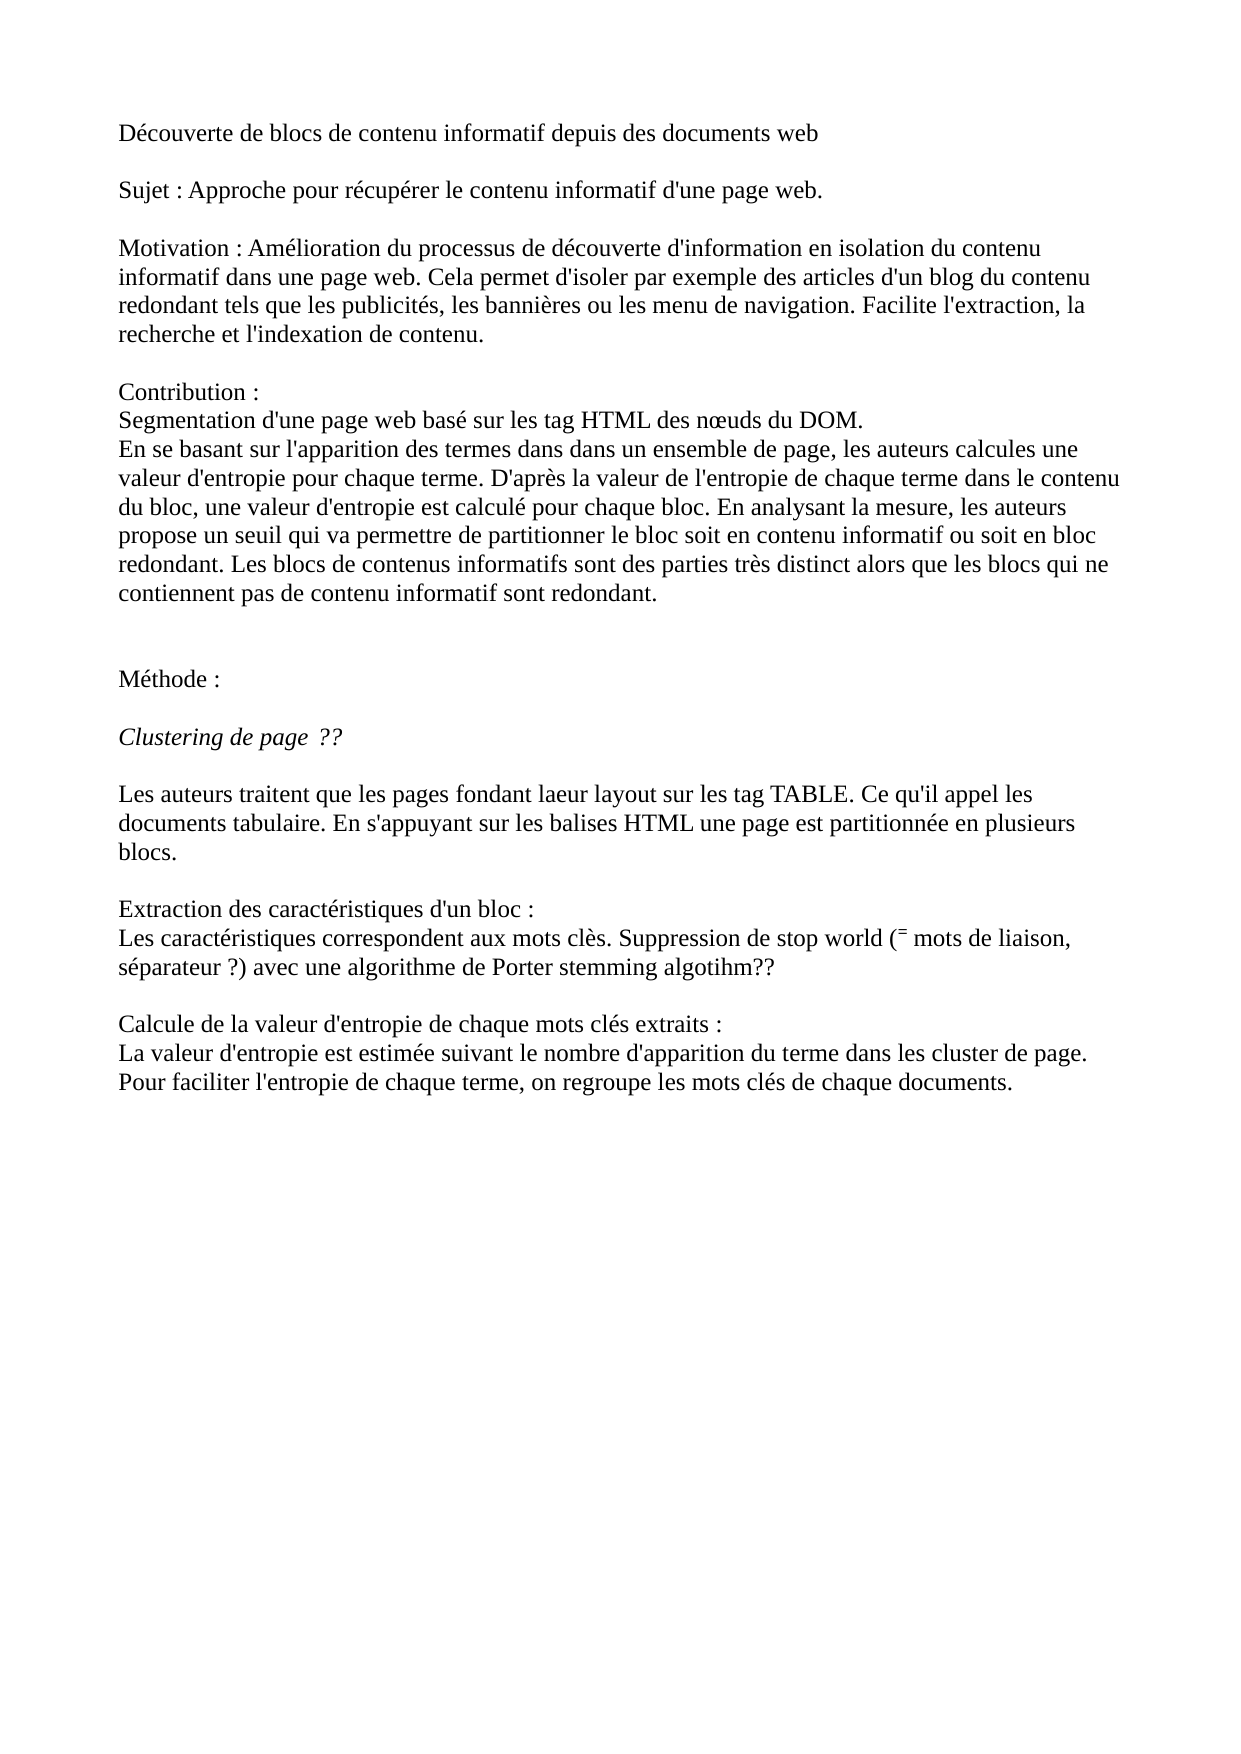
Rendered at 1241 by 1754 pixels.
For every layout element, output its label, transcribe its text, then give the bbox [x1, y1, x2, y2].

text Extraction des caractéristiques d'un bloc : [118, 894, 1122, 923]
text Calcule de la valeur d'entropie de chaque mots clés extraits : [118, 1009, 1122, 1038]
text Découverte de blocs de contenu informatif depuis des documents web [118, 118, 1122, 147]
text Clustering de page ?? [118, 722, 1122, 751]
text Méthode : [118, 664, 1122, 693]
text Les auteurs traitent que les pages fondant laeur layout sur les tag TABLE. Ce qu'il appel les documents tabulaire. En s'appuyant sur les balises HTML une page est partitionnée en plusieurs blocs. [118, 779, 1122, 866]
text En se basant sur l'apparition des termes dans dans un ensemble de page, les auteurs calcules une valeur d'entropie pour chaque terme. D'après la valeur de l'entropie de chaque terme dans le contenu du bloc, une valeur d'entropie est calculé pour chaque bloc. En analysant la mesure, les auteurs propose un seuil qui va permettre de partitionner le bloc soit en contenu informatif ou soit en bloc redondant. Les blocs de contenus informatifs sont des parties très distinct alors que les blocs qui ne contiennent pas de contenu informatif sont redondant. [118, 434, 1122, 607]
text Sujet : Approche pour récupérer le contenu informatif d'une page web. [118, 176, 1122, 204]
text La valeur d'entropie est estimée suivant le nombre d'apparition du terme dans les cluster de page. Pour faciliter l'entropie de chaque terme, on regroupe les mots clés de chaque documents. [118, 1038, 1122, 1096]
text Contribution : [118, 377, 1122, 406]
text Segmentation d'une page web basé sur les tag HTML des nœuds du DOM. [118, 406, 1122, 434]
text Motivation : Amélioration du processus de découverte d'information en isolation du contenu informatif dans une page web. Cela permet d'isoler par exemple des articles d'un blog du contenu redondant tels que les publicités, les bannières ou les menu de navigation. Facilite l'extraction, la recherche et l'indexation de contenu. [118, 233, 1122, 348]
text Les caractéristiques correspondent aux mots clès. Suppression de stop world (⁼ mots de liaison, séparateur ?) avec une algorithme de Porter stemming algotihm?? [118, 923, 1122, 981]
